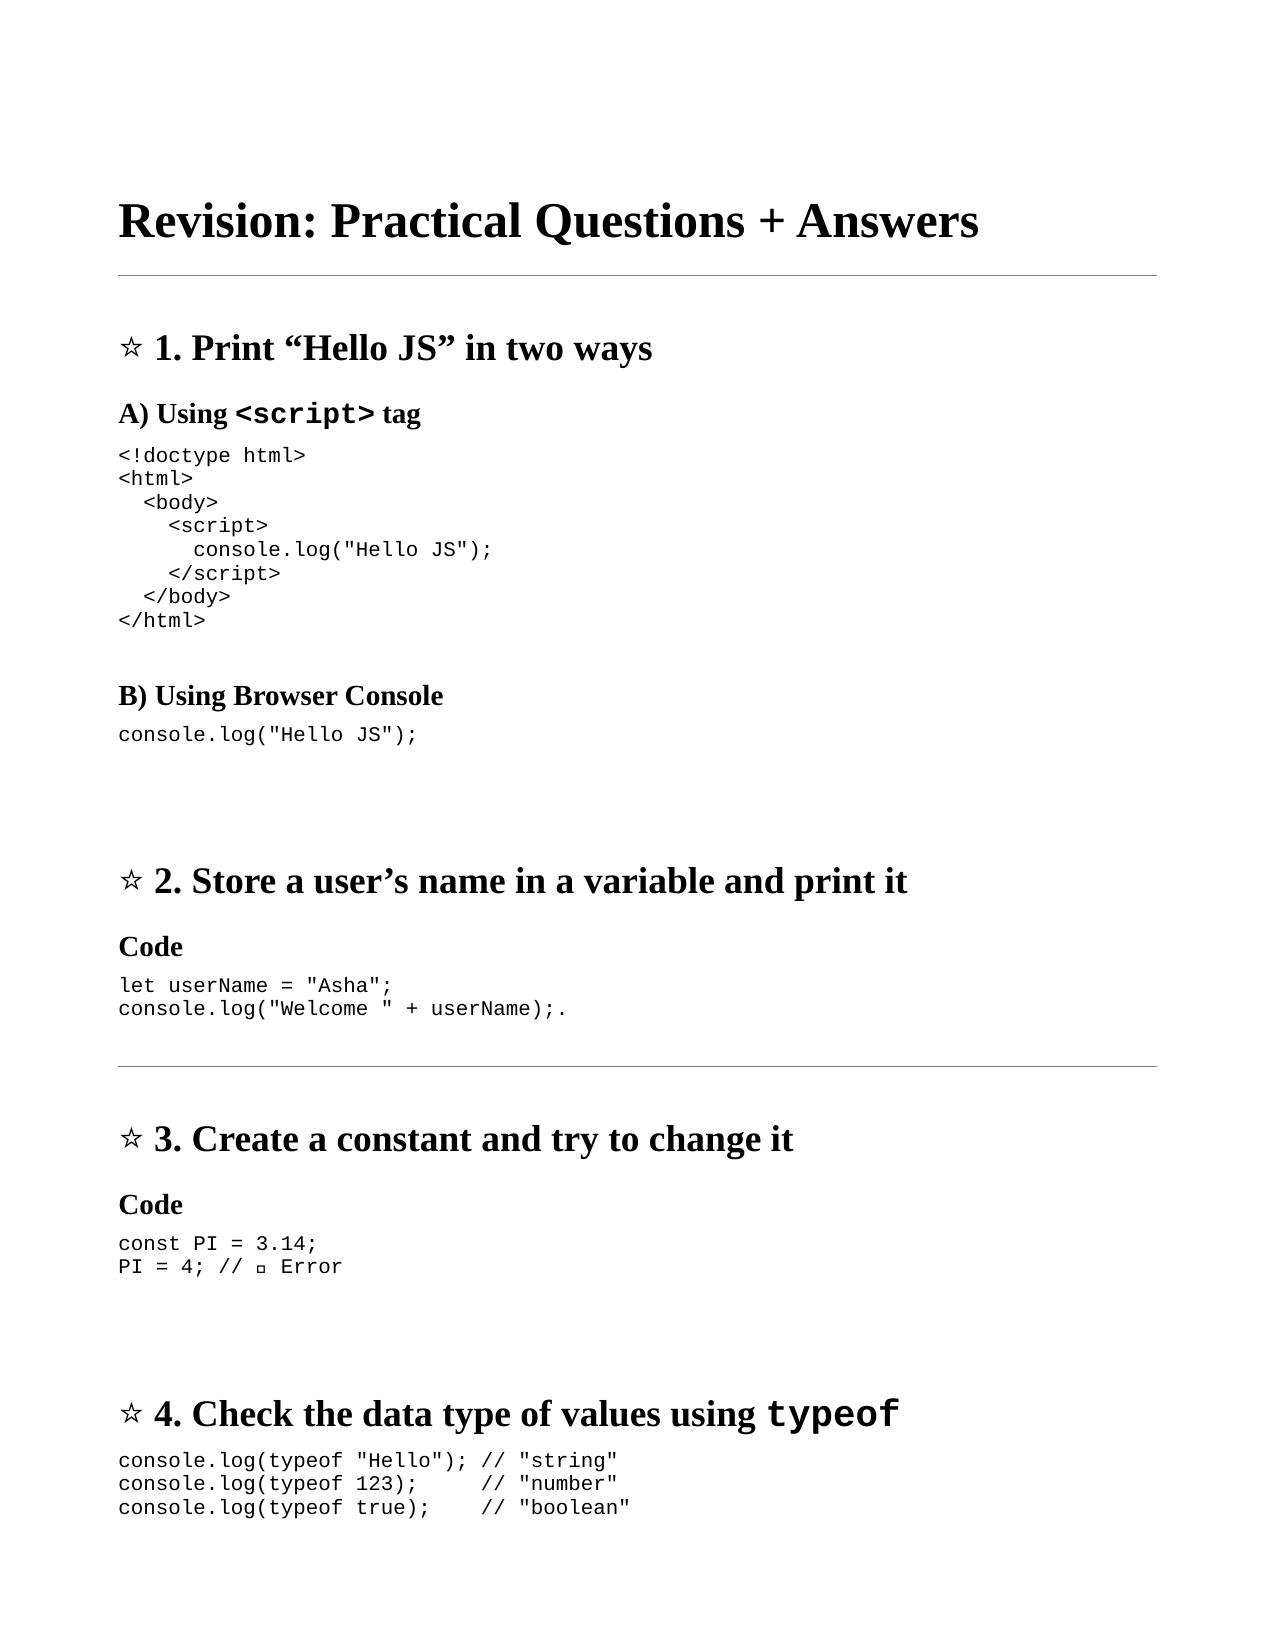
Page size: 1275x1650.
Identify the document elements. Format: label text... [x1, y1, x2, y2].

text <!doctype html> [118, 444, 1157, 468]
subtitle ⭐ 1. Print “Hello JS” in two ways [118, 326, 1157, 369]
subtitle Code [118, 1187, 1157, 1220]
text </body> [118, 586, 1157, 610]
text PI = 4; // ❌ Error [118, 1256, 1157, 1280]
text </script> [118, 563, 1157, 586]
text console.log("Welcome " + userName);. [118, 998, 1157, 1022]
text console.log("Hello JS"); [118, 539, 1157, 563]
subtitle Revision: Practical Questions + Answers [118, 191, 1157, 248]
subtitle ⭐ 3. Create a constant and try to change it [118, 1117, 1157, 1160]
subtitle B) Using Browser Console [118, 678, 1157, 711]
text console.log(typeof "Hello"); // "string" [118, 1450, 1157, 1473]
text console.log("Hello JS"); [118, 724, 1157, 747]
text <html> [118, 468, 1157, 492]
text console.log(typeof 123); // "number" [118, 1473, 1157, 1497]
subtitle A) Using <script> tag [118, 396, 1157, 432]
text let userName = "Asha"; [118, 975, 1157, 998]
text <script> [118, 516, 1157, 539]
subtitle ⭐ 4. Check the data type of values using typeof [118, 1391, 1157, 1437]
text console.log(typeof true); // "boolean" [118, 1497, 1157, 1521]
text </html> [118, 610, 1157, 634]
subtitle ⭐ 2. Store a user’s name in a variable and print it [118, 858, 1157, 902]
text const PI = 3.14; [118, 1233, 1157, 1256]
subtitle Code [118, 929, 1157, 962]
text <body> [118, 492, 1157, 516]
